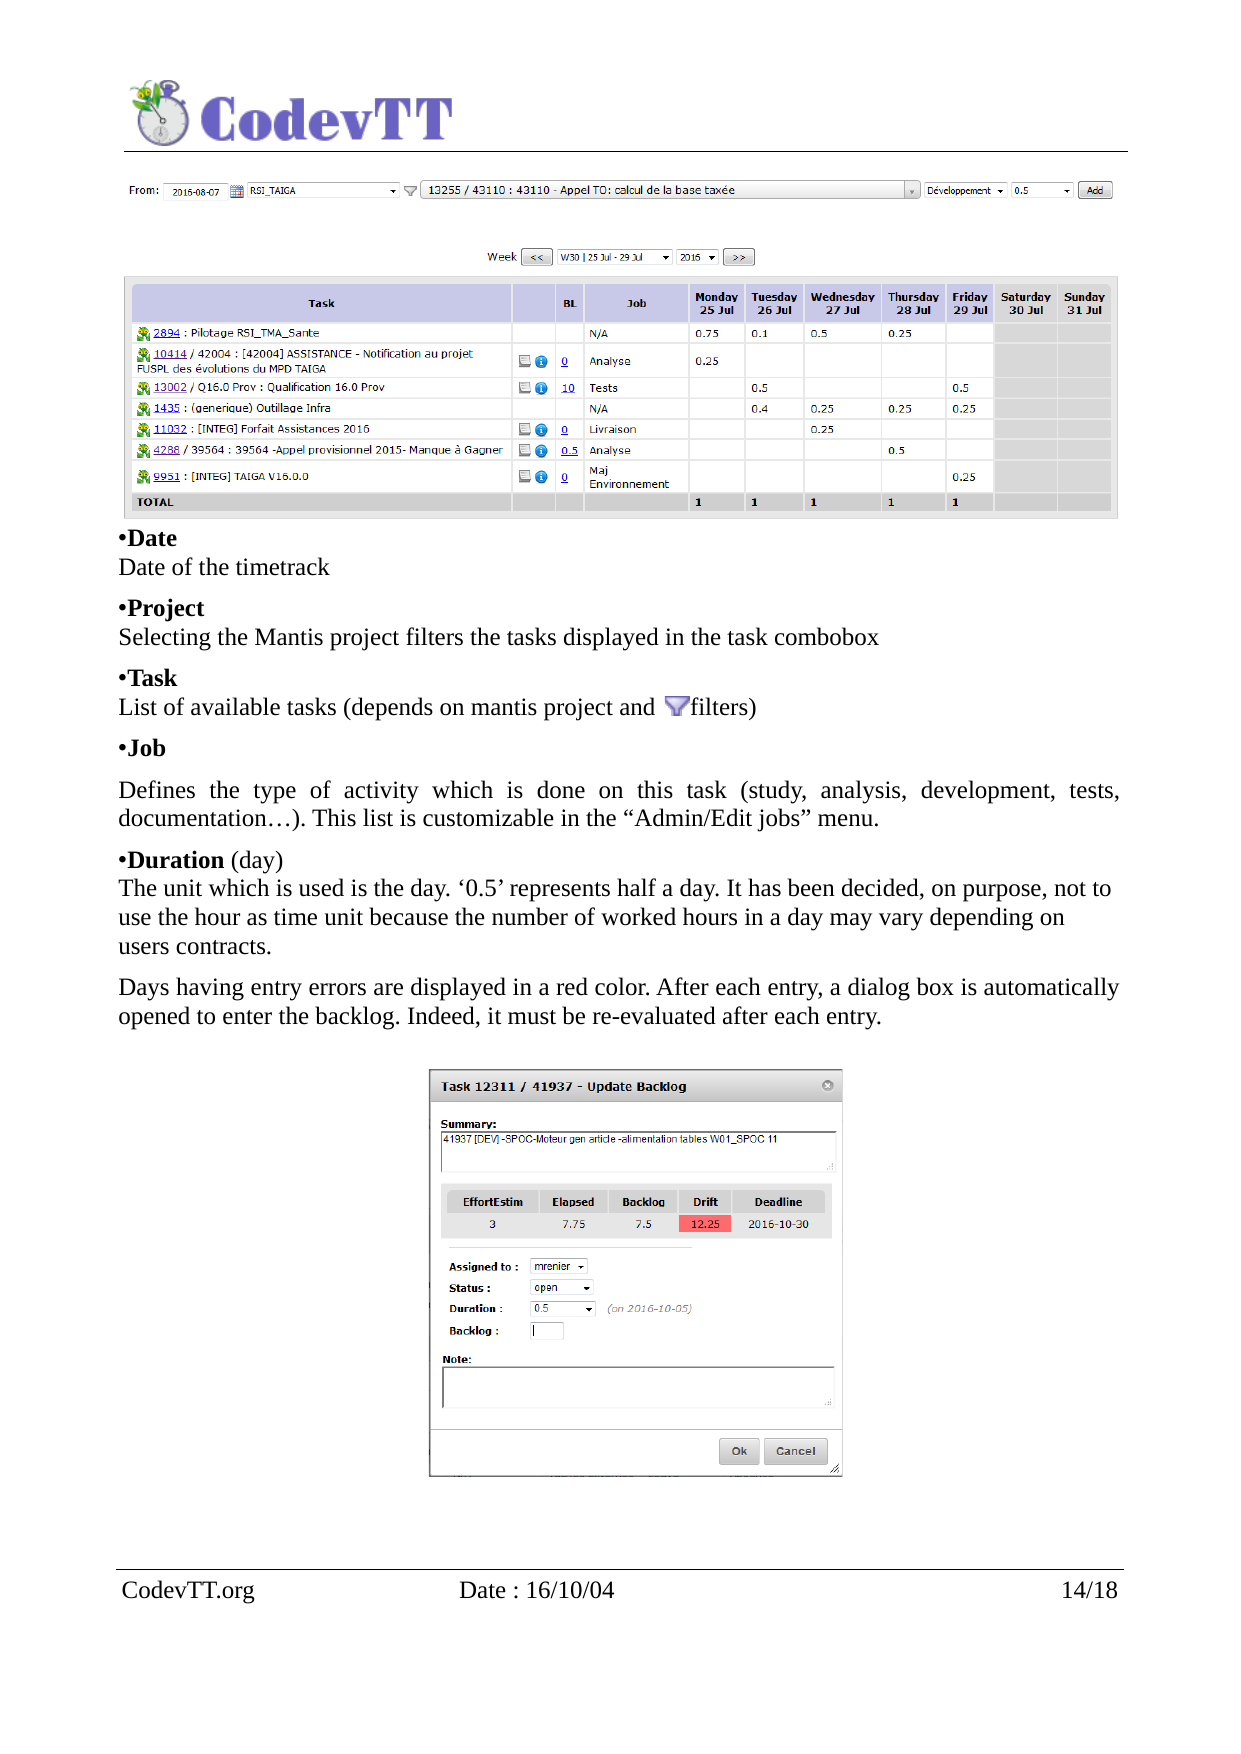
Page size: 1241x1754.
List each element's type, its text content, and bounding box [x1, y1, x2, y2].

list Task List of available tasks (depends on mantis project and filters) [118, 663, 1122, 721]
picture [664, 696, 690, 716]
list Duration (day) The unit which is used is the day. ‘0.5’ represents half a day. It has been decided, on purpose, not to use the hour as time unit because the number of worked hours in a day may vary depending on users contracts. [118, 845, 1122, 960]
list Job [118, 733, 1122, 762]
picture [118, 180, 1123, 524]
list Project Selecting the Mantis project filters the tasks displayed in the task combobox [118, 593, 1122, 651]
picture [428, 1069, 843, 1477]
list Date Date of the timetrack [118, 524, 1122, 581]
text Defines the type of activity which is done on this task (study, analysis, development, tests, documentation…). This list is customizable in the “Admin/Edit jobs” menu. [118, 775, 1122, 832]
text Days having entry errors are displayed in a red color. After each entry, a dialog box is automatically opened to enter the backlog. Indeed, it must be re-evaluated after each entry. [118, 972, 1122, 1030]
picture [129, 80, 453, 146]
